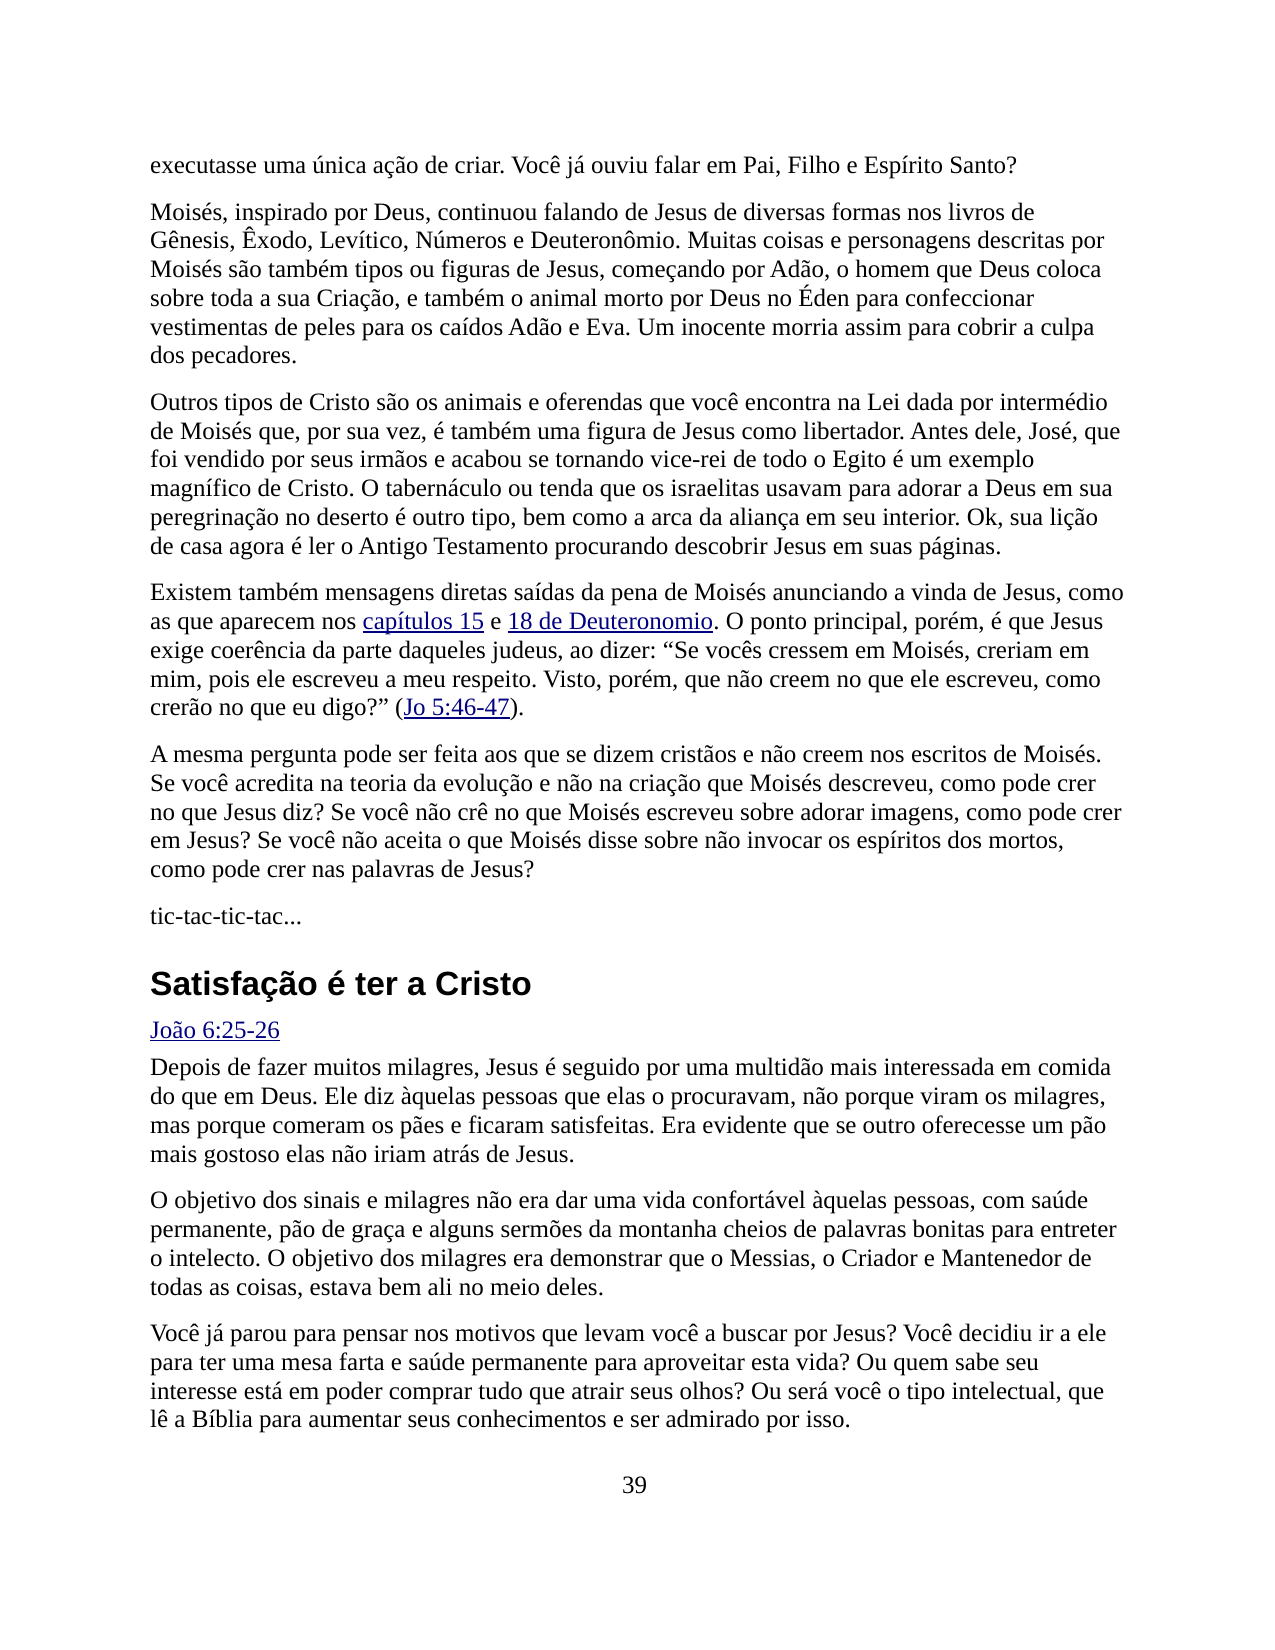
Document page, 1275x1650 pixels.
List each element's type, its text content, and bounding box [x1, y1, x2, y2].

text João 6:25-26 [150, 1015, 1125, 1043]
text executasse uma única ação de criar. Você já ouviu falar em Pai, Filho e Espírito Santo? [150, 150, 1125, 179]
text O objetivo dos sinais e milagres não era dar uma vida confortável àquelas pessoas, com saúde permanente, pão de graça e alguns sermões da montanha cheios de palavras bonitas para entreter o intelecto. O objetivo dos milagres era demonstrar que o Messias, o Criador e Mantenedor de todas as coisas, estava bem ali no meio deles. [150, 1185, 1125, 1300]
text Outros tipos de Cristo são os animais e oferendas que você encontra na Lei dada por intermédio de Moisés que, por sua vez, é também uma figura de Jesus como libertador. Antes dele, José, que foi vendido por seus irmãos e acabou se tornando vice-rei de todo o Egito é um exemplo magnífico de Cristo. O tabernáculo ou tenda que os israelitas usavam para adorar a Deus em sua peregrinação no deserto é outro tipo, bem como a arca da aliança em seu interior. Ok, sua lição de casa agora é ler o Antigo Testamento procurando descobrir Jesus em suas páginas. [150, 387, 1125, 559]
text Existem também mensagens diretas saídas da pena de Moisés anunciando a vinda de Jesus, como as que aparecem nos capítulos 15 e 18 de Deuteronomio. O ponto principal, porém, é que Jesus exige coerência da parte daqueles judeus, ao dizer: “Se vocês cressem em Moisés, creriam em mim, pois ele escreveu a meu respeito. Visto, porém, que não creem no que ele escreveu, como crerão no que eu digo?” (Jo 5:46-47). [150, 577, 1125, 721]
text Depois de fazer muitos milagres, Jesus é seguido por uma multidão mais interessada em comida do que em Deus. Ele diz àquelas pessoas que elas o procuravam, não porque viram os milagres, mas porque comeram os pães e ficaram satisfeitas. Era evidente que se outro oferecesse um pão mais gostoso elas não iriam atrás de Jesus. [150, 1052, 1125, 1167]
text A mesma pergunta pode ser feita aos que se dizem cristãos e não creem nos escritos de Moisés. Se você acredita na teoria da evolução e não na criação que Moisés descreveu, como pode crer no que Jesus diz? Se você não crê no que Moisés escreveu sobre adorar imagens, como pode crer em Jesus? Se você não aceita o que Moisés disse sobre não invocar os espíritos dos mortos, como pode crer nas palavras de Jesus? [150, 739, 1125, 883]
text tic-tac-tic-tac... [150, 901, 1125, 929]
text Você já parou para pensar nos motivos que levam você a buscar por Jesus? Você decidiu ir a ele para ter uma mesa farta e saúde permanente para aproveitar esta vida? Ou quem sabe seu interesse está em poder comprar tudo que atrair seus olhos? Ou será você o tipo intelectual, que lê a Bíblia para aumentar seus conhecimentos e ser admirado por isso. [150, 1318, 1125, 1433]
text Moisés, inspirado por Deus, continuou falando de Jesus de diversas formas nos livros de Gênesis, Êxodo, Levítico, Números e Deuteronômio. Muitas coisas e personagens descritas por Moisés são também tipos ou figuras de Jesus, começando por Adão, o homem que Deus coloca sobre toda a sua Criação, e também o animal morto por Deus no Éden para confeccionar vestimentas de peles para os caídos Adão e Eva. Um inocente morria assim para cobrir a culpa dos pecadores. [150, 197, 1125, 369]
subtitle Satisfação é ter a Cristo [150, 963, 1125, 1002]
